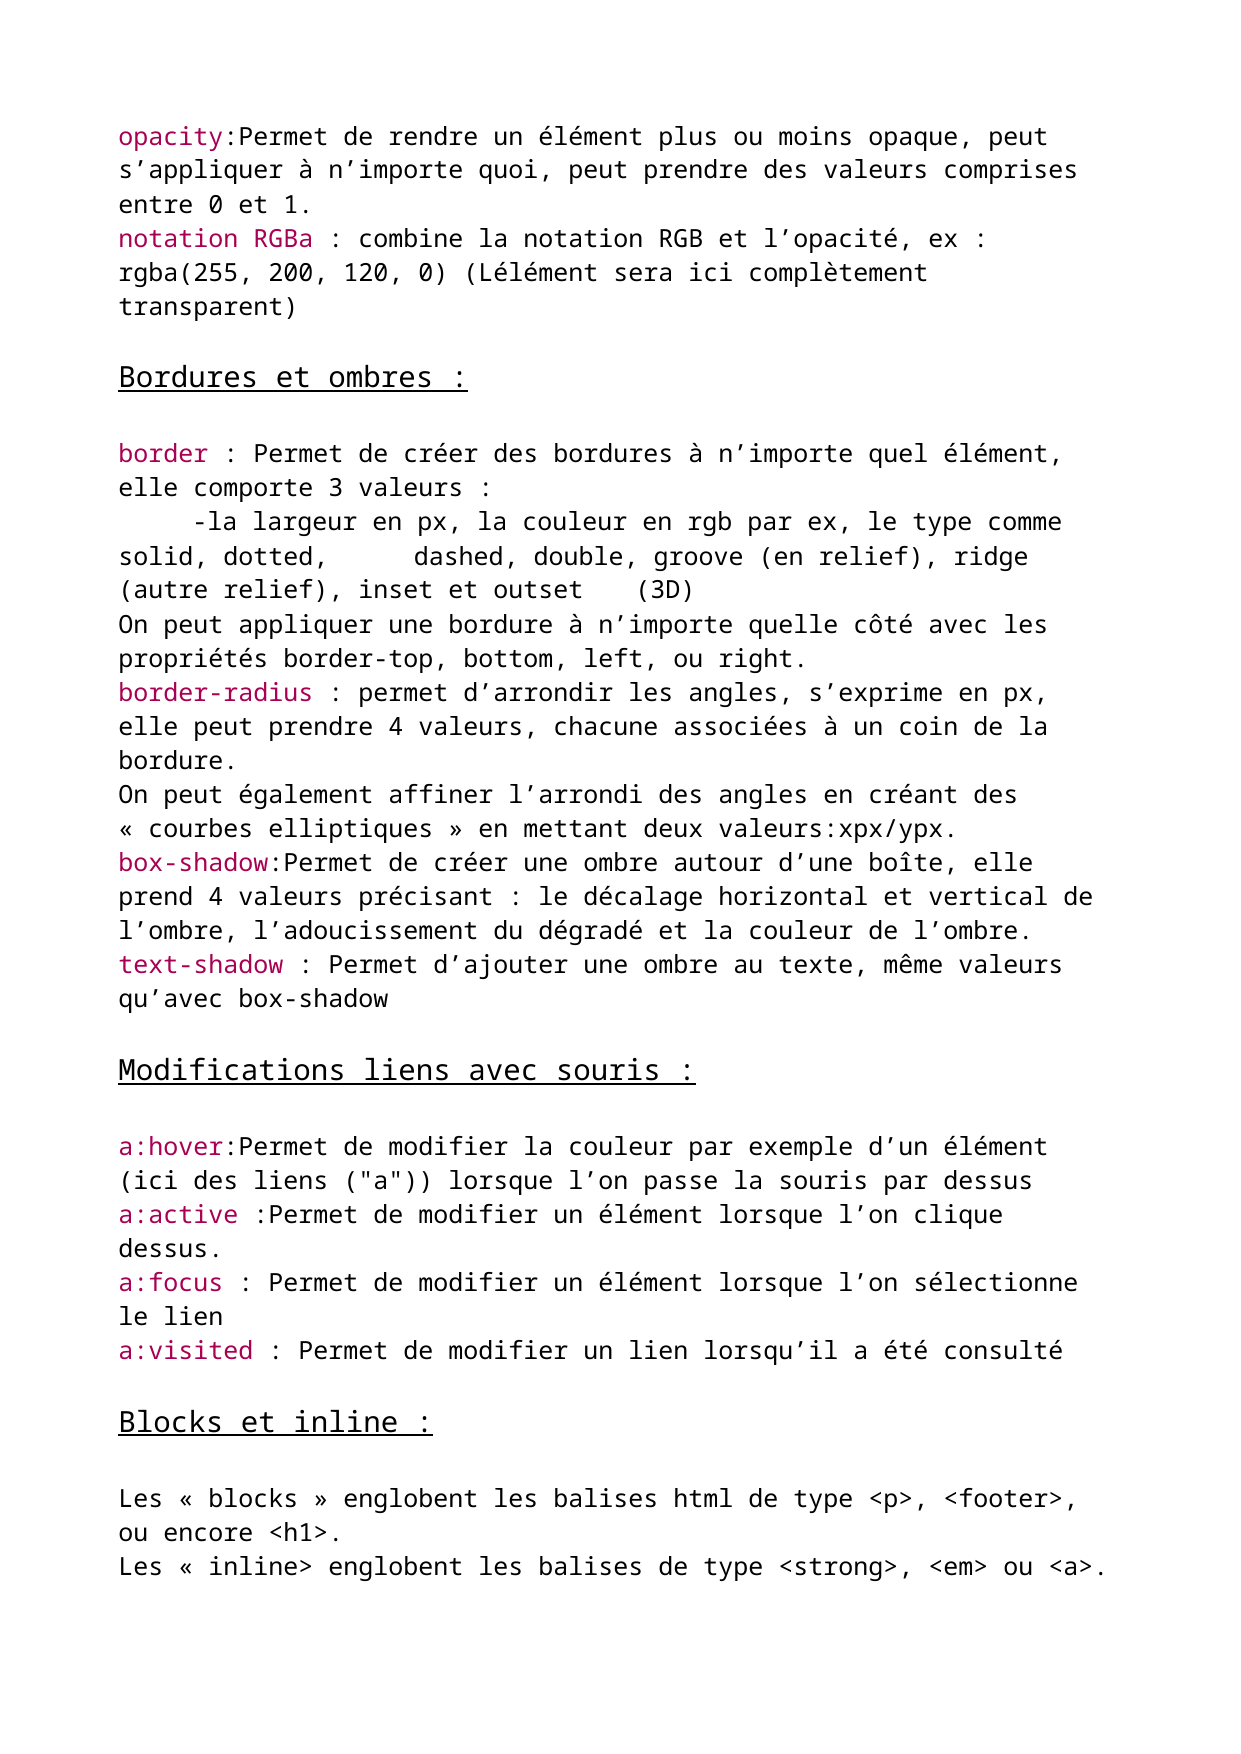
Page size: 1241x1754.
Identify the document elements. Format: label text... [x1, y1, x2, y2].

text Bordures et ombres : [118, 357, 1122, 396]
text Modifications liens avec souris : [118, 1049, 1122, 1089]
text a:visited : Permet de modifier un lien lorsqu’il a été consulté [118, 1333, 1122, 1367]
text a:focus : Permet de modifier un élément lorsque l’on sélectionne le lien [118, 1265, 1122, 1333]
text Blocks et inline : [118, 1401, 1122, 1441]
text a:active :Permet de modifier un élément lorsque l’on clique dessus. [118, 1197, 1122, 1265]
text -la largeur en px, la couleur en rgb par ex, le type comme solid, dotted, dashed, double, groove (en relief), ridge (autre relief), inset et outset (3D) [118, 504, 1122, 606]
text border-radius : permet d’arrondir les angles, s’exprime en px, elle peut prendre 4 valeurs, chacune associées à un coin de la bordure. [118, 674, 1122, 777]
text Les « inline> englobent les balises de type <strong>, <em> ou <a>. [118, 1548, 1122, 1582]
text box-shadow:Permet de créer une ombre autour d’une boîte, elle prend 4 valeurs précisant : le décalage horizontal et vertical de l’ombre, l’adoucissement du dégradé et la couleur de l’ombre. [118, 845, 1122, 947]
text Les « blocks » englobent les balises html de type <p>, <footer>, ou encore <h1>. [118, 1480, 1122, 1548]
text a:hover:Permet de modifier la couleur par exemple d’un élément (ici des liens ("a")) lorsque l’on passe la souris par dessus [118, 1128, 1122, 1197]
text notation RGBa : combine la notation RGB et l’opacité, ex : rgba(255, 200, 120, 0) (Lélément sera ici complètement transparent) [118, 220, 1122, 322]
text On peut appliquer une bordure à n’importe quelle côté avec les propriétés border-top, bottom, left, ou right. [118, 606, 1122, 674]
text On peut également affiner l’arrondi des angles en créant des « courbes elliptiques » en mettant deux valeurs:xpx/ypx. [118, 777, 1122, 845]
text opacity:Permet de rendre un élément plus ou moins opaque, peut s’appliquer à n’importe quoi, peut prendre des valeurs comprises entre 0 et 1. [118, 118, 1122, 220]
text border : Permet de créer des bordures à n’importe quel élément, elle comporte 3 valeurs : [118, 436, 1122, 504]
text text-shadow : Permet d’ajouter une ombre au texte, même valeurs qu’avec box-shadow [118, 947, 1122, 1015]
